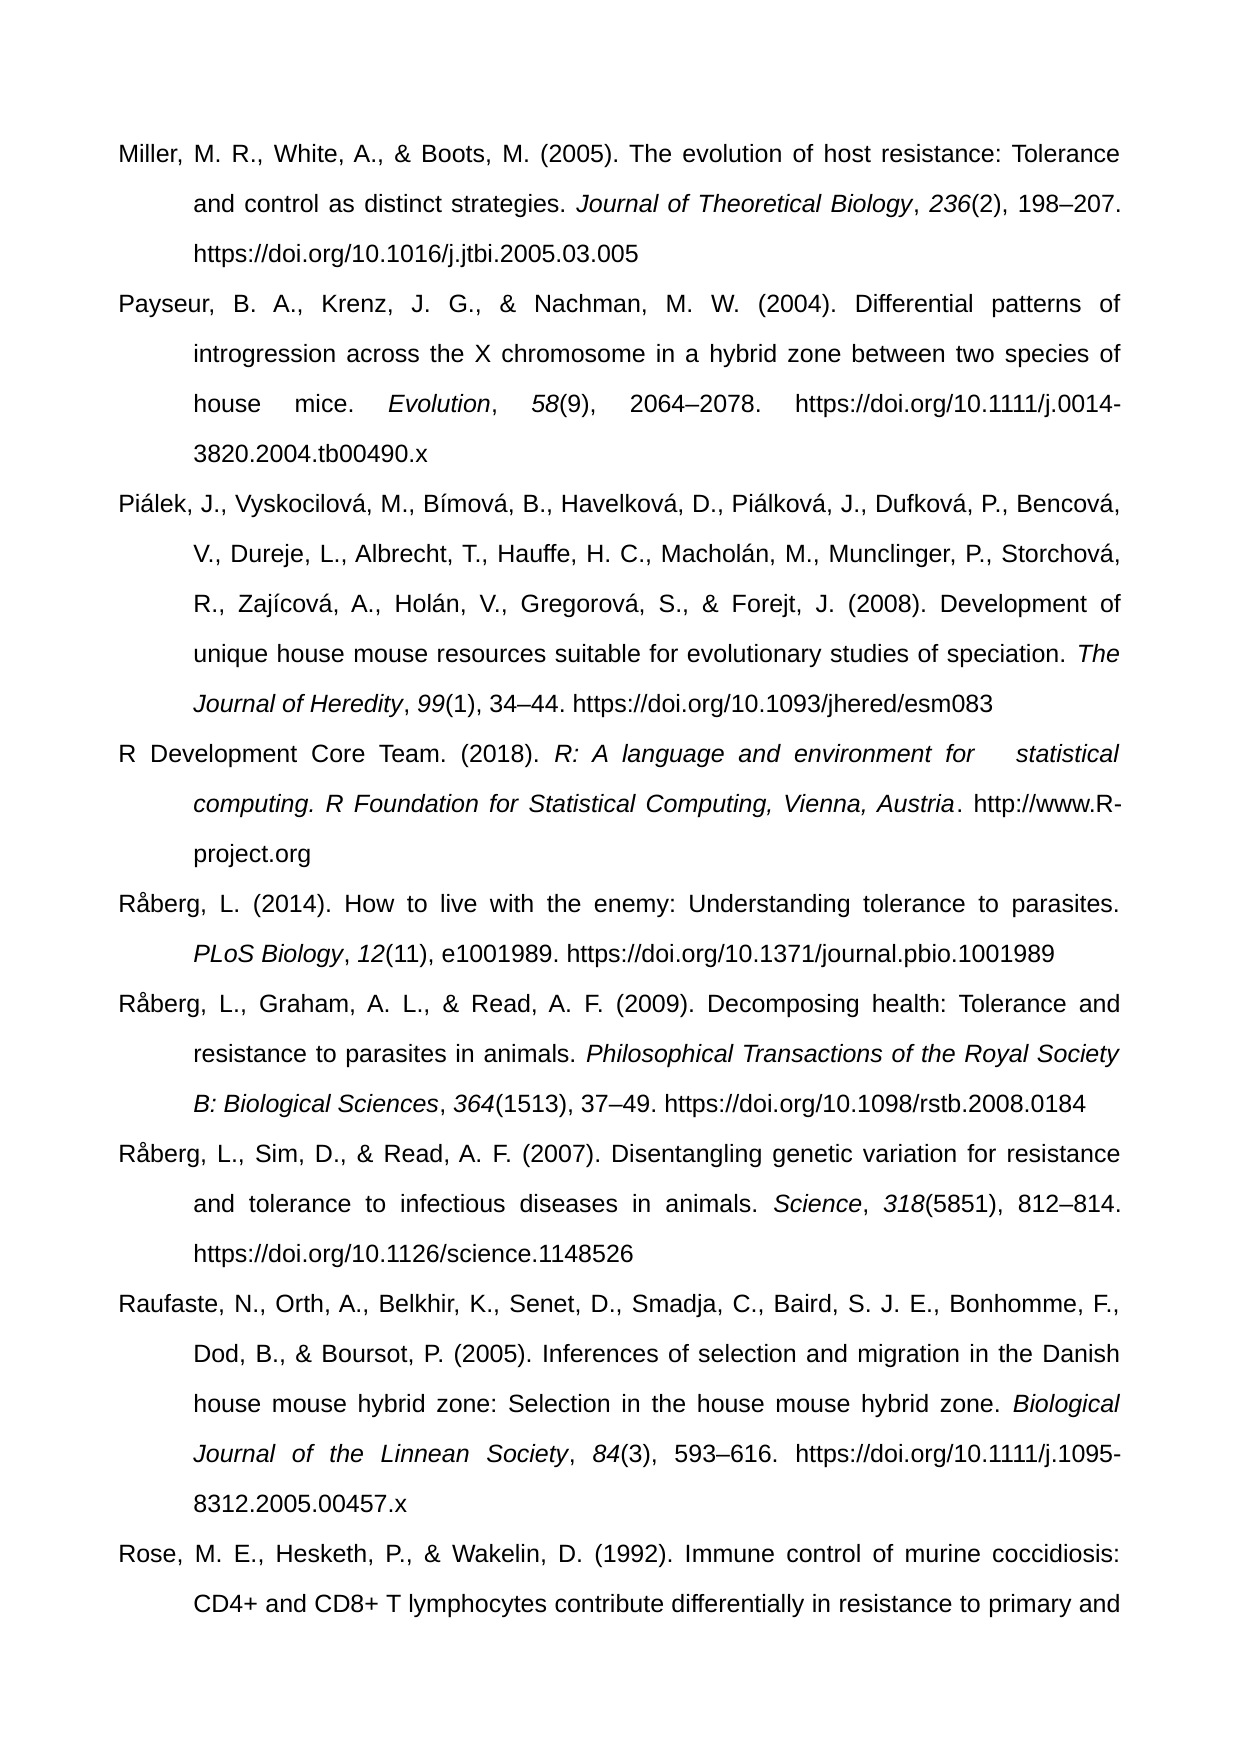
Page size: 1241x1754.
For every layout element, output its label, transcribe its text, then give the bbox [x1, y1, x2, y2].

text Råberg, L. (2014). How to live with the enemy: Understanding tolerance to parasites. PLoS Biology, 12(11), e1001989. https://doi.org/10.1371/journal.pbio.1001989 [118, 868, 1122, 968]
text Piálek, J., Vyskocilová, M., Bímová, B., Havelková, D., Piálková, J., Dufková, P., Bencová, V., Dureje, L., Albrecht, T., Hauffe, H. C., Macholán, M., Munclinger, P., Storchová, R., Zajícová, A., Holán, V., Gregorová, S., & Forejt, J. (2008). Development of unique house mouse resources suitable for evolutionary studies of speciation. The Journal of Heredity, 99(1), 34–44. https://doi.org/10.1093/jhered/esm083 [118, 468, 1122, 718]
text Råberg, L., Graham, A. L., & Read, A. F. (2009). Decomposing health: Tolerance and resistance to parasites in animals. Philosophical Transactions of the Royal Society B: Biological Sciences, 364(1513), 37–49. https://doi.org/10.1098/rstb.2008.0184 [118, 968, 1122, 1118]
text Raufaste, N., Orth, A., Belkhir, K., Senet, D., Smadja, C., Baird, S. J. E., Bonhomme, F., Dod, B., & Boursot, P. (2005). Inferences of selection and migration in the Danish house mouse hybrid zone: Selection in the house mouse hybrid zone. Biological Journal of the Linnean Society, 84(3), 593–616. https://doi.org/10.1111/j.1095-8312.2005.00457.x [118, 1268, 1122, 1518]
text Payseur, B. A., Krenz, J. G., & Nachman, M. W. (2004). Differential patterns of introgression across the X chromosome in a hybrid zone between two species of house mice. Evolution, 58(9), 2064–2078. https://doi.org/10.1111/j.0014-3820.2004.tb00490.x [118, 268, 1122, 468]
text Rose, M. E., Hesketh, P., & Wakelin, D. (1992). Immune control of murine coccidiosis: CD4+ and CD8+ T lymphocytes contribute differentially in resistance to primary and [118, 1518, 1122, 1618]
text Miller, M. R., White, A., & Boots, M. (2005). The evolution of host resistance: Tolerance and control as distinct strategies. Journal of Theoretical Biology, 236(2), 198–207. https://doi.org/10.1016/j.jtbi.2005.03.005 [118, 118, 1122, 268]
text R Development Core Team. (2018). R: A language and environment for statistical computing. R Foundation for Statistical Computing, Vienna, Austria. http://www.R-project.org [118, 718, 1122, 868]
text Råberg, L., Sim, D., & Read, A. F. (2007). Disentangling genetic variation for resistance and tolerance to infectious diseases in animals. Science, 318(5851), 812–814. https://doi.org/10.1126/science.1148526 [118, 1118, 1122, 1268]
